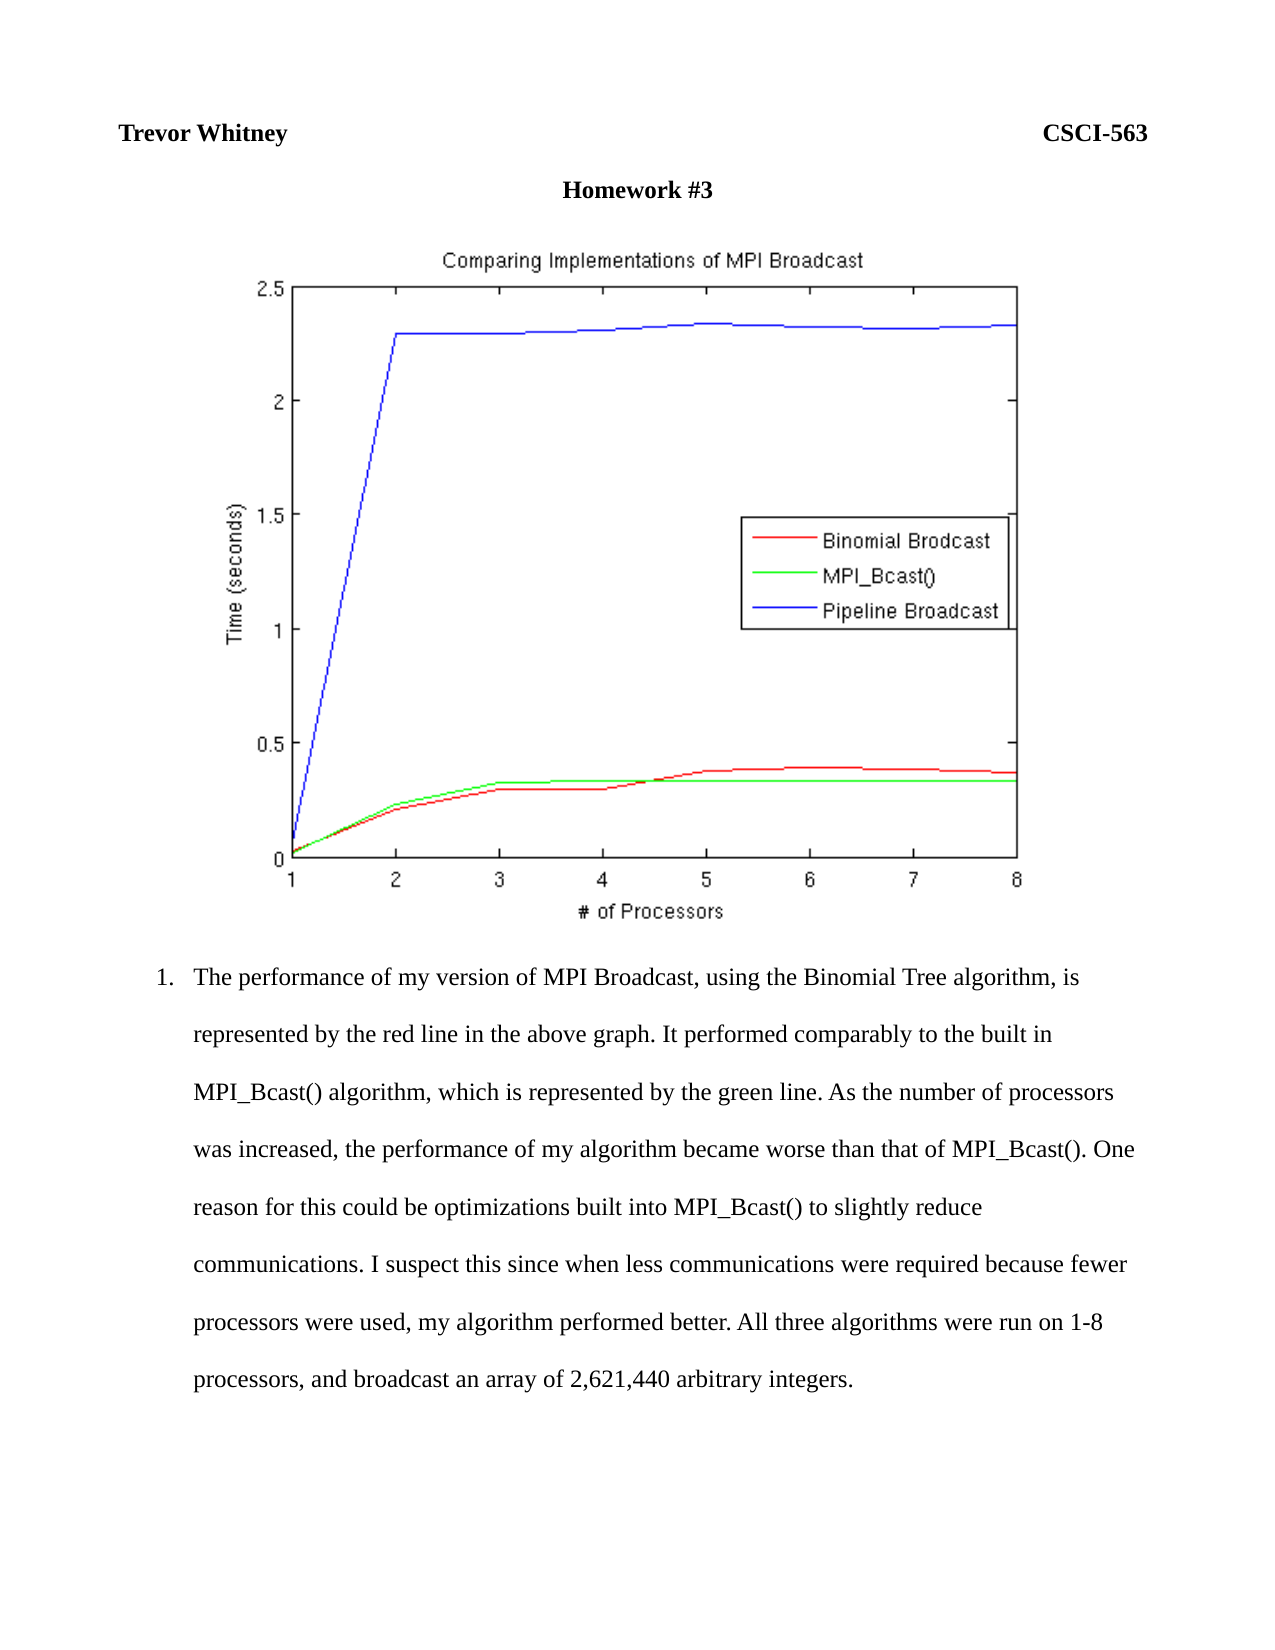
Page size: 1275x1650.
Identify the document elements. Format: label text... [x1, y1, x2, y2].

picture [170, 233, 1105, 934]
list The performance of my version of MPI Broadcast, using the Binomial Tree algorithm, is represented by the red line in the above graph. It performed comparably to the built in MPI_Bcast() algorithm, which is represented by the green line. As the number of processors was increased, the performance of my algorithm became worse than that of MPI_Bcast(). One reason for this could be optimizations built into MPI_Bcast() to slightly reduce communications. I suspect this since when less communications were required because fewer processors were used, my algorithm performed better. All three algorithms were run on 1-8 processors, and broadcast an array of 2,621,440 arbitrary integers. [156, 233, 1157, 1393]
text Homework #3 [118, 176, 1157, 204]
text Trevor Whitney CSCI-563 [118, 118, 1157, 147]
